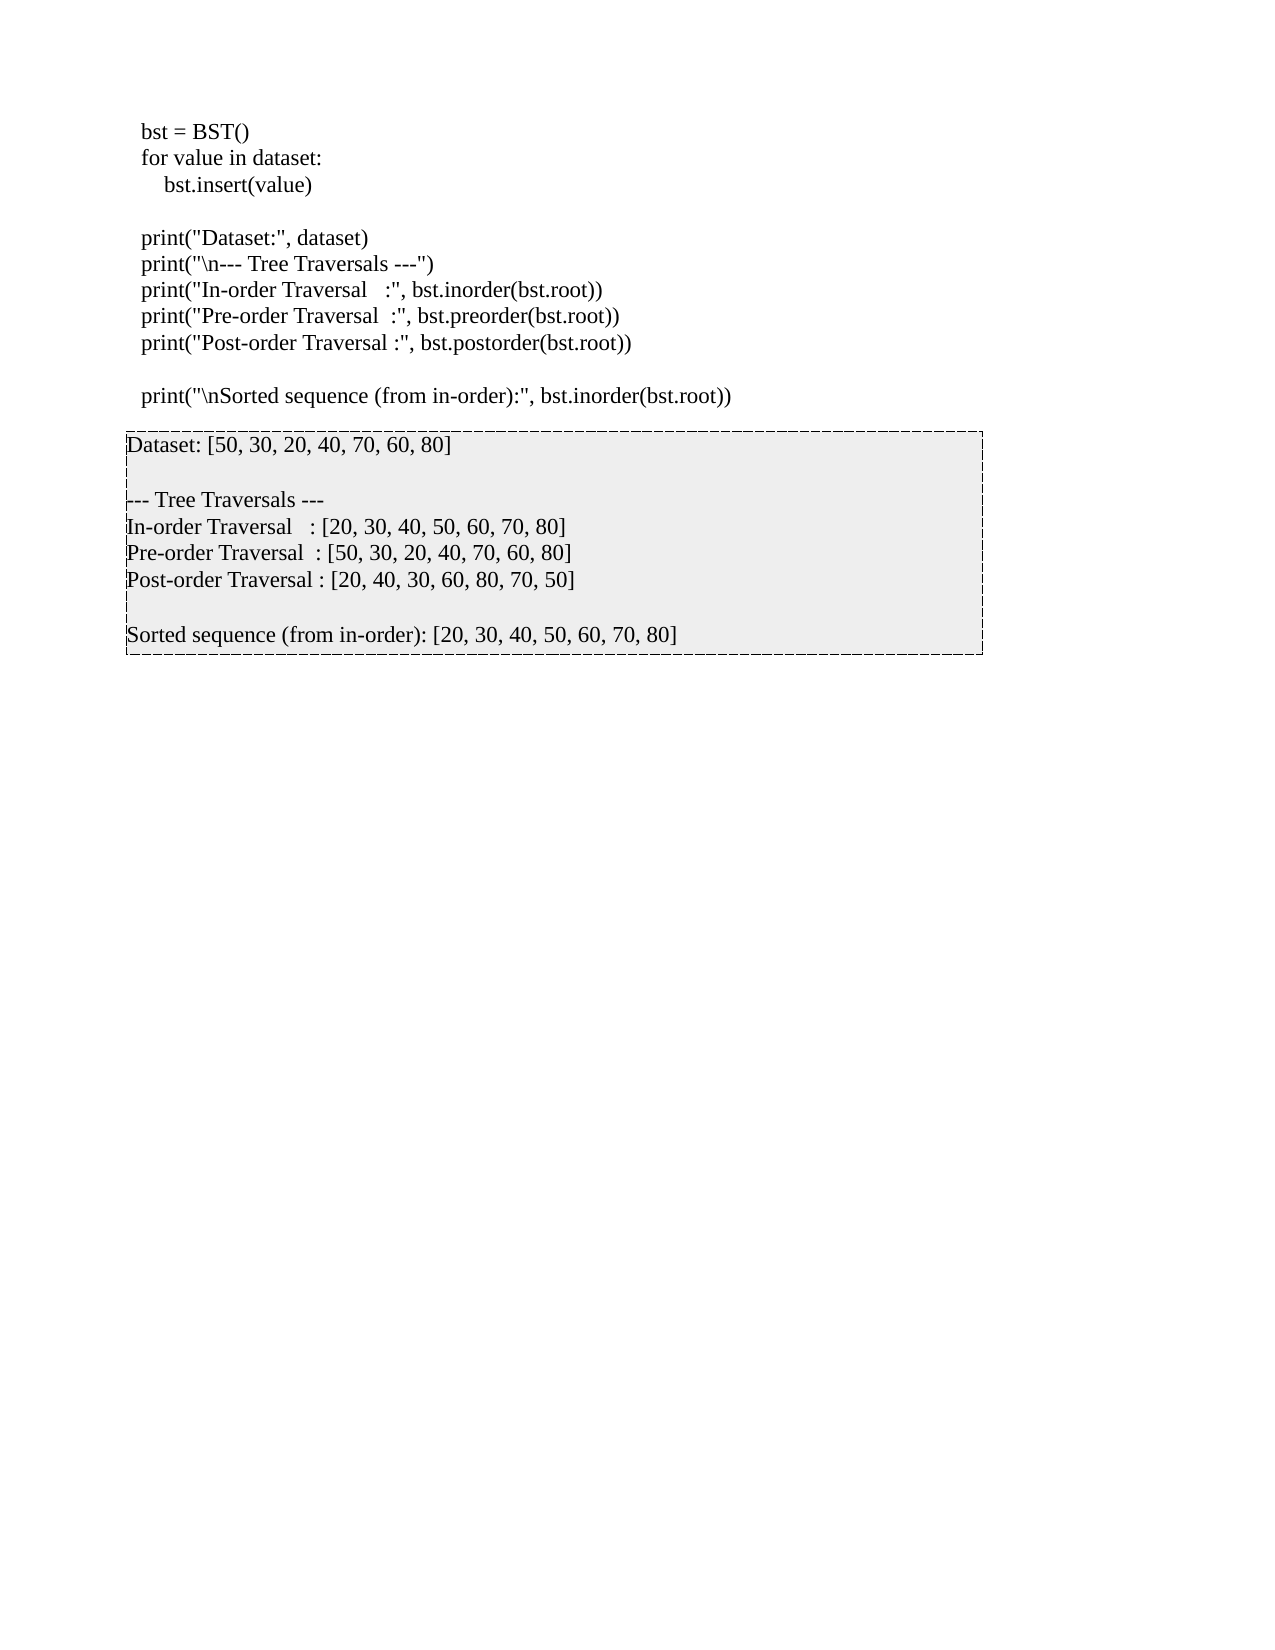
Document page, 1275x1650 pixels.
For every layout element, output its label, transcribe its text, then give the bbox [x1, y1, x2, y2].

text print("\n--- Tree Traversals ---") [118, 250, 1157, 276]
text for value in dataset: [118, 144, 1157, 171]
text print("\nSorted sequence (from in-order):", bst.inorder(bst.root)) [118, 382, 1157, 408]
text print("In-order Traversal :", bst.inorder(bst.root)) [118, 276, 1157, 303]
text bst = BST() [118, 118, 1157, 144]
text print("Post-order Traversal :", bst.postorder(bst.root)) [118, 329, 1157, 355]
text bst.insert(value) [118, 171, 1157, 197]
text print("Dataset:", dataset) [118, 223, 1157, 250]
text print("Pre-order Traversal :", bst.preorder(bst.root)) [118, 303, 1157, 329]
